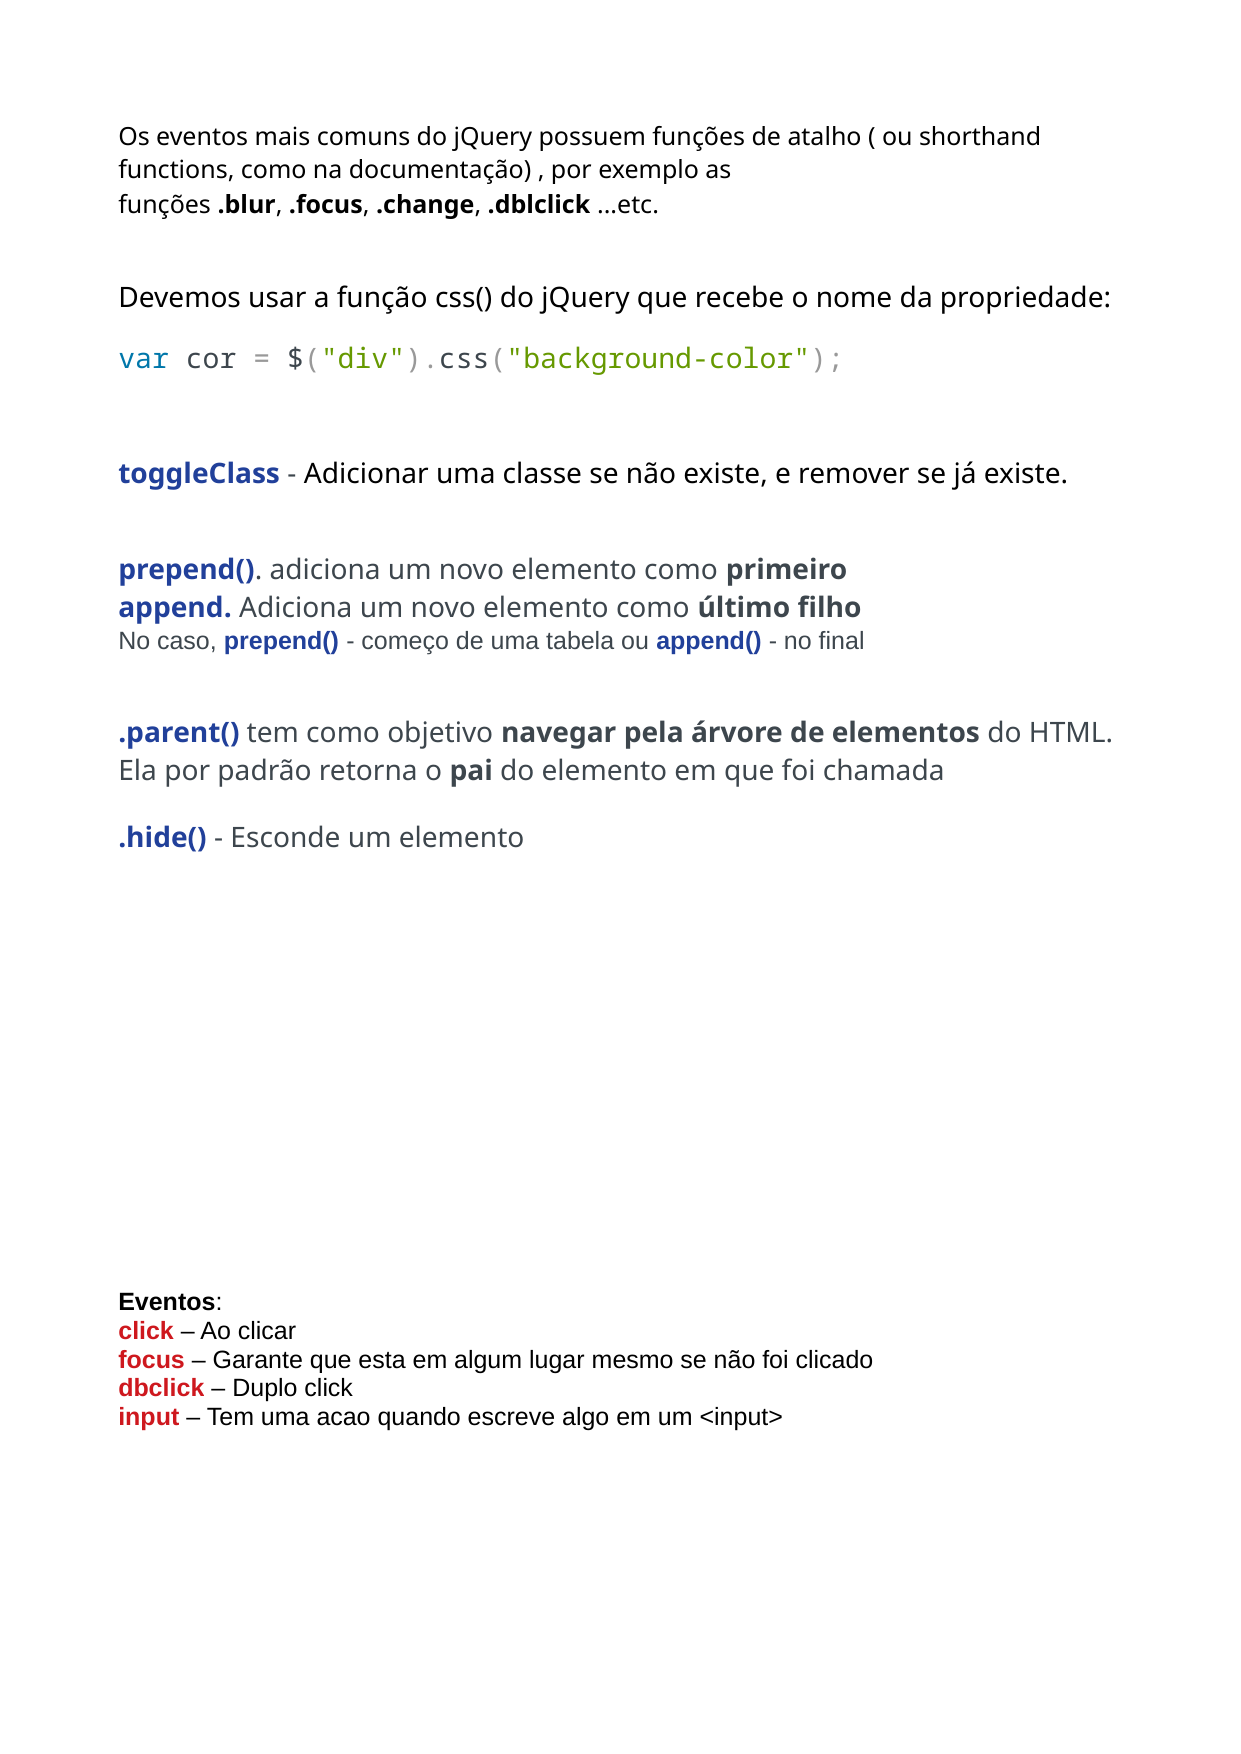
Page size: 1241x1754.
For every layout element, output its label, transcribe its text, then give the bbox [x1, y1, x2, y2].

text .hide() - Esconde um elemento [118, 817, 1122, 856]
text Os eventos mais comuns do jQuery possuem funções de atalho ( ou shorthand functions, como na documentação) , por exemplo as funções .blur, .focus, .change, .dblclick ...etc. [118, 118, 1122, 220]
text .parent() tem como objetivo navegar pela árvore de elementos do HTML. Ela por padrão retorna o pai do elemento em que foi chamada [118, 712, 1122, 789]
text Eventos: [118, 1287, 1122, 1316]
text dbclick – Duplo click [118, 1373, 1122, 1402]
text prepend(). adiciona um novo elemento como primeiro [118, 549, 1122, 587]
text No caso, prepend() - começo de uma tabela ou append() - no final [118, 626, 1122, 654]
text var cor = $("div").css("background-color"); [118, 338, 1122, 377]
text click – Ao clicar [118, 1316, 1122, 1344]
text input – Tem uma acao quando escreve algo em um <input> [118, 1402, 1122, 1431]
text focus – Garante que esta em algum lugar mesmo se não foi clicado [118, 1344, 1122, 1373]
text Devemos usar a função css() do jQuery que recebe o nome da propriedade: [118, 278, 1122, 316]
text toggleClass - Adicionar uma classe se não existe, e remover se já existe. [118, 453, 1122, 492]
text append. Adiciona um novo elemento como último filho [118, 587, 1122, 626]
